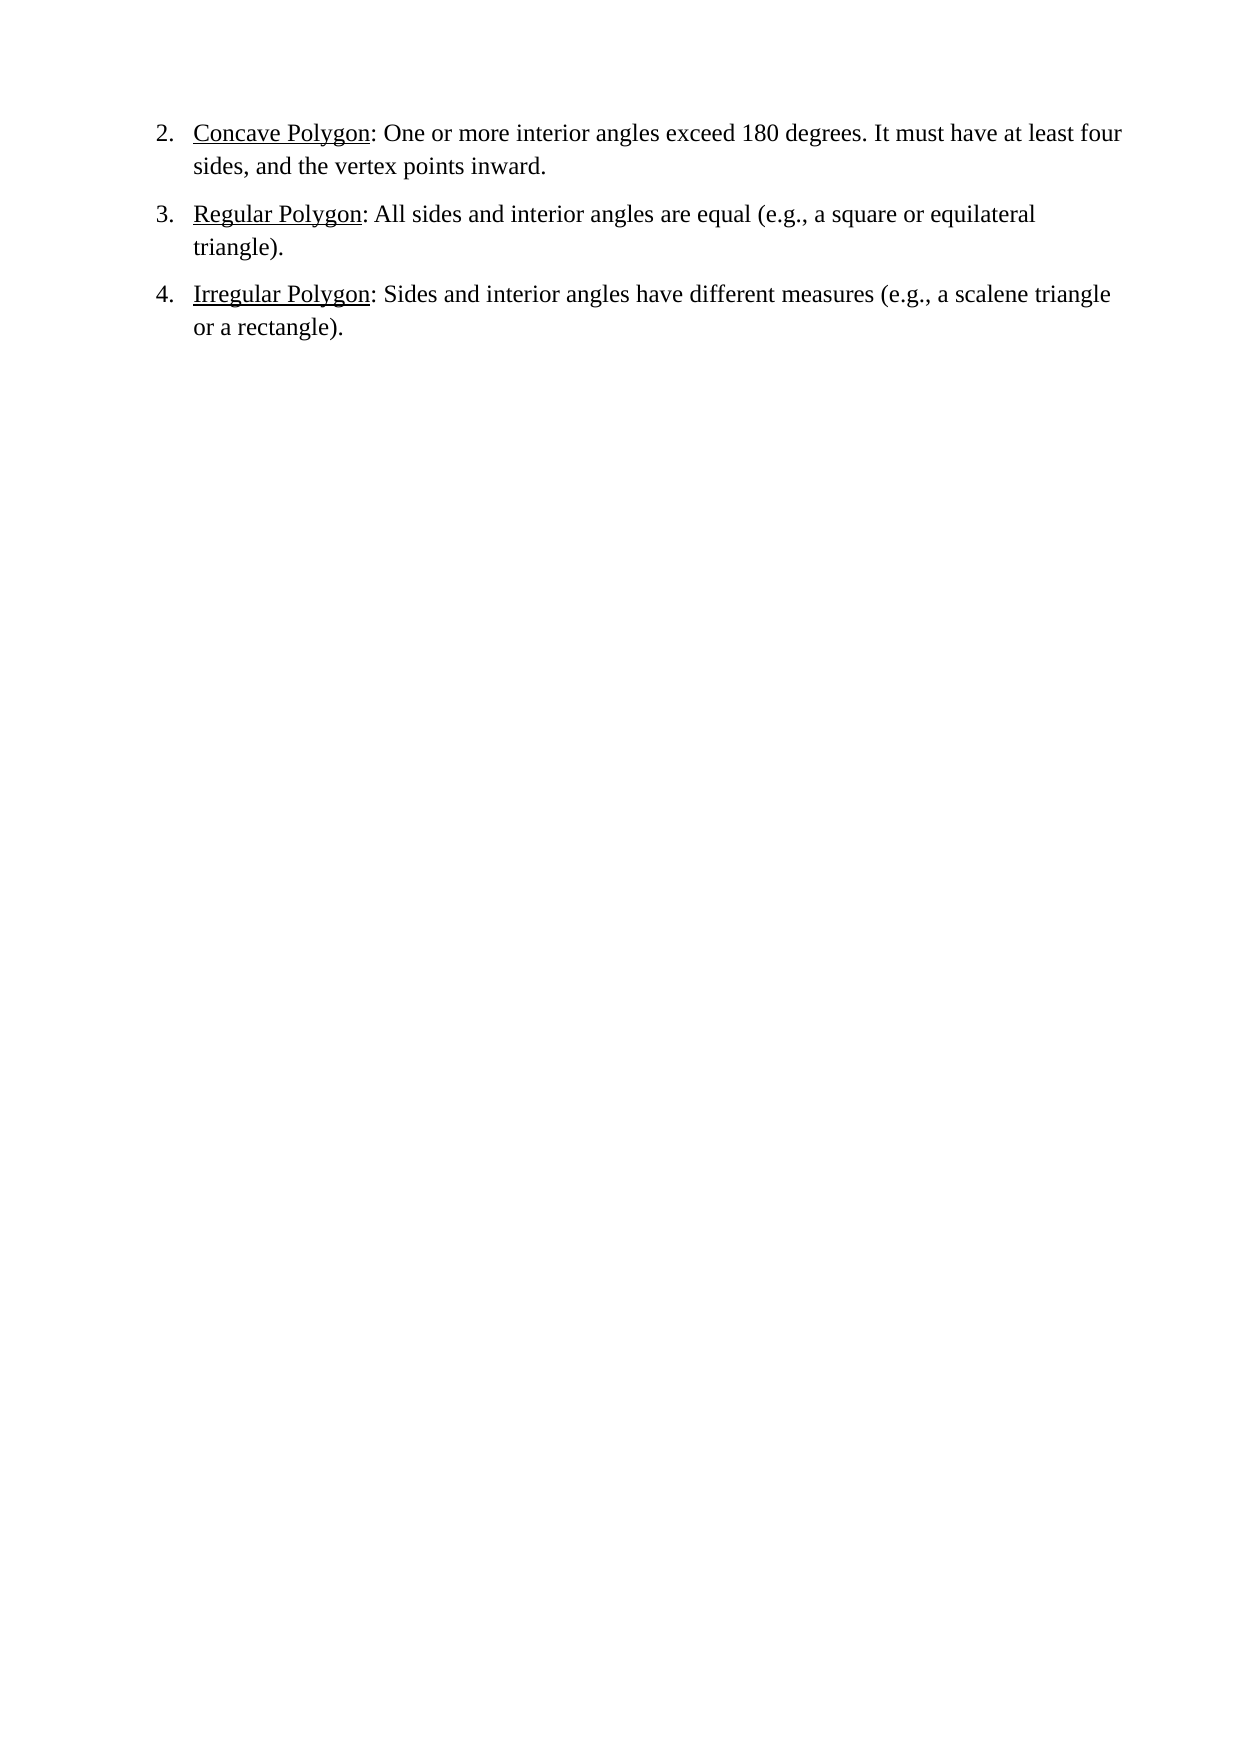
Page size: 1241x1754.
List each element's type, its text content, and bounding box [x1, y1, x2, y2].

list Irregular Polygon: Sides and interior angles have different measures (e.g., a scalene triangle or a rectangle). [156, 279, 1122, 341]
list Regular Polygon: All sides and interior angles are equal (e.g., a square or equilateral triangle). [156, 199, 1122, 261]
list Concave Polygon: One or more interior angles exceed 180 degrees. It must have at least four sides, and the vertex points inward. [156, 118, 1122, 180]
